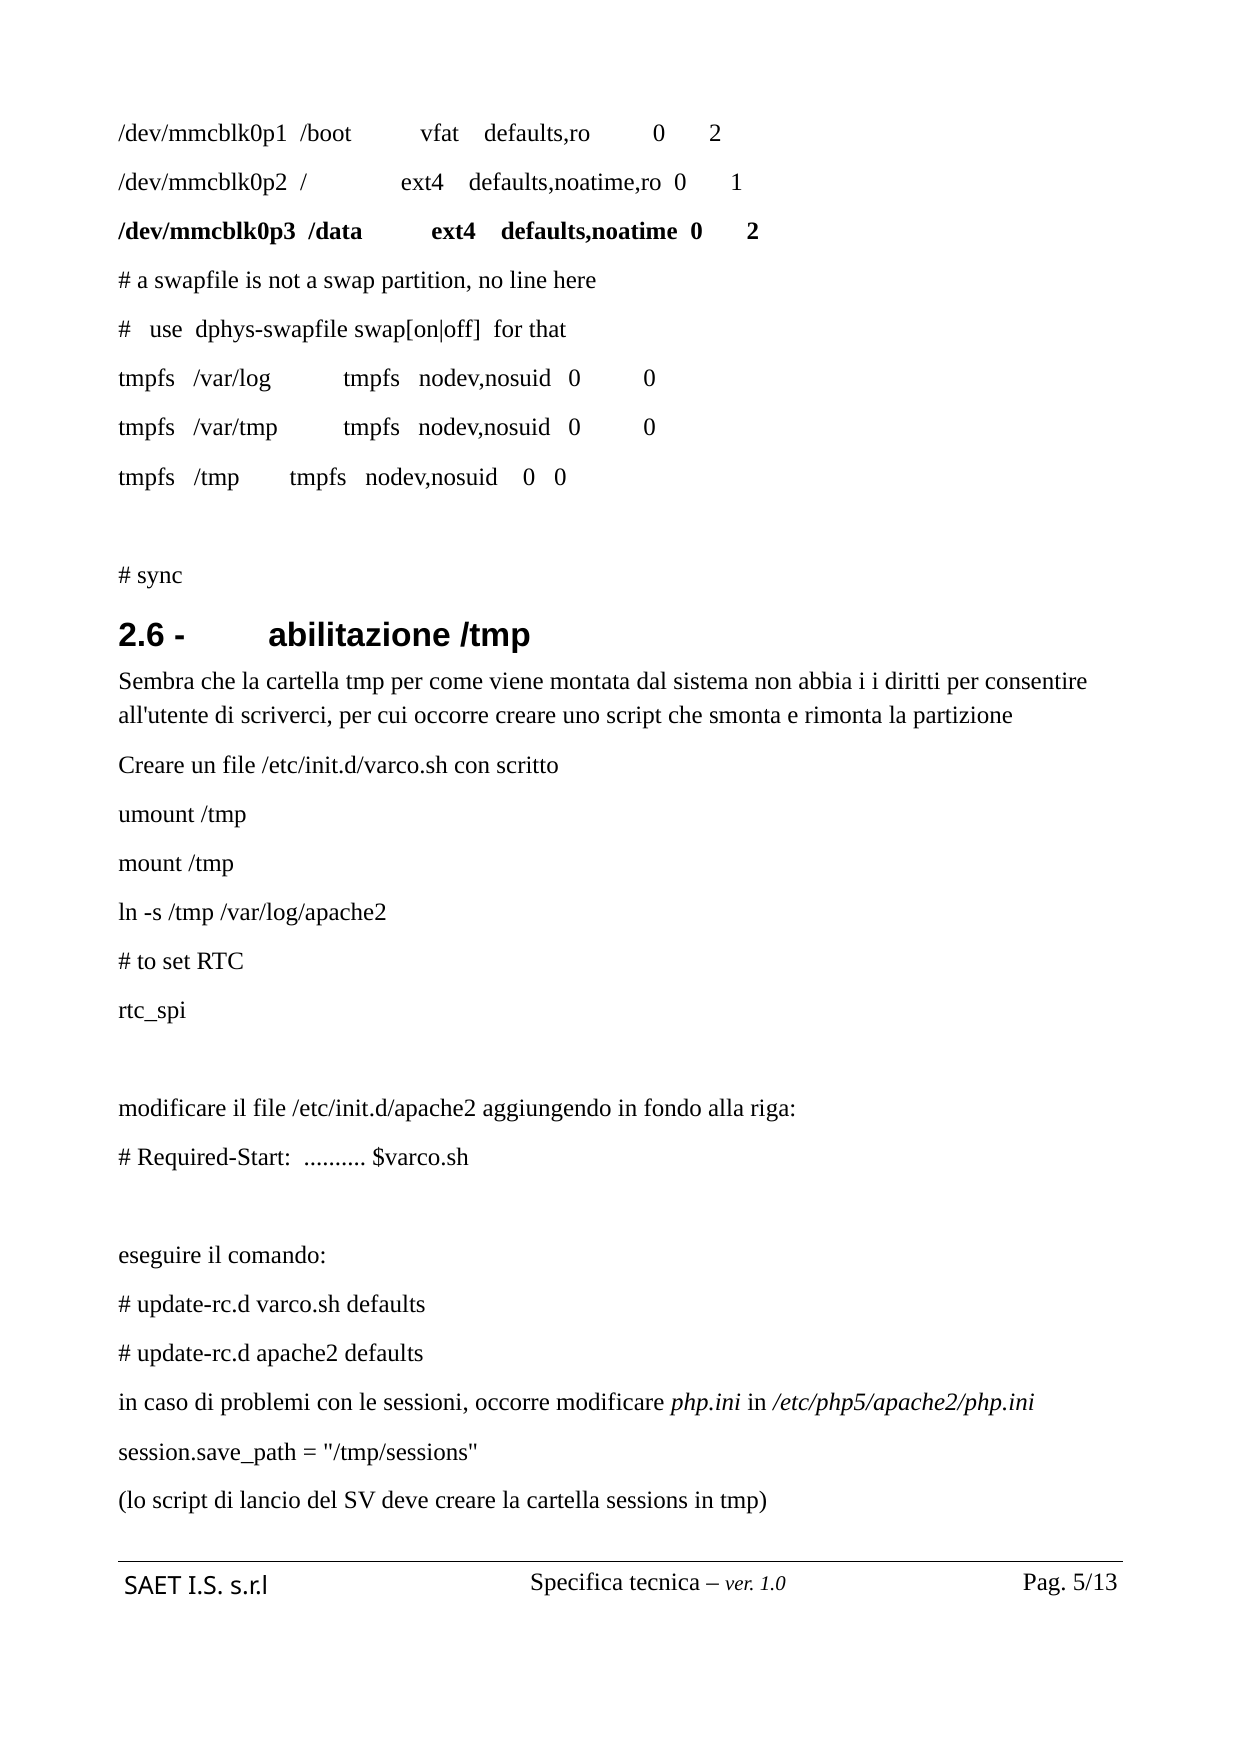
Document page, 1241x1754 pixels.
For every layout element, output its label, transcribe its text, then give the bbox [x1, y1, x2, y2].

text tmpfs /var/tmp tmpfs nodev,nosuid 0 0 [118, 412, 1122, 441]
text ln -s /tmp /var/log/apache2 [118, 897, 1122, 926]
text # to set RTC [118, 946, 1122, 975]
text (lo script di lancio del SV deve creare la cartella sessions in tmp) [118, 1486, 1122, 1514]
text tmpfs /var/log tmpfs nodev,nosuid 0 0 [118, 363, 1122, 392]
text Creare un file /etc/init.d/varco.sh con scritto [118, 750, 1122, 778]
text # a swapfile is not a swap partition, no line here [118, 265, 1122, 294]
text # Required-Start: .......... $varco.sh [118, 1142, 1122, 1171]
text # use dphys-swapfile swap[on|off] for that [118, 314, 1122, 343]
text Sembra che la cartella tmp per come viene montata dal sistema non abbia i i diritti per consentire all'utente di scriverci, per cui occorre creare uno script che smonta e rimonta la partizione [118, 666, 1122, 729]
text eseguire il comando: [118, 1240, 1122, 1269]
text /dev/mmcblk0p3 /data ext4 defaults,noatime 0 2 [118, 216, 1122, 245]
text # update-rc.d apache2 defaults [118, 1338, 1122, 1367]
text /dev/mmcblk0p1 /boot vfat defaults,ro 0 2 [118, 118, 1122, 147]
text modificare il file /etc/init.d/apache2 aggiungendo in fondo alla riga: [118, 1093, 1122, 1122]
text tmpfs /tmp tmpfs nodev,nosuid 0 0 [118, 462, 1122, 490]
text umount /tmp [118, 799, 1122, 827]
text rtc_spi [118, 995, 1122, 1024]
text session.save_path = "/tmp/sessions" [118, 1437, 1122, 1465]
text # sync [118, 560, 1122, 588]
subtitle abilitazione /tmp [118, 615, 1122, 654]
text /dev/mmcblk0p2 / ext4 defaults,noatime,ro 0 1 [118, 167, 1122, 196]
text # update-rc.d varco.sh defaults [118, 1289, 1122, 1318]
text mount /tmp [118, 848, 1122, 877]
text in caso di problemi con le sessioni, occorre modificare php.ini in /etc/php5/apache2/php.ini [118, 1387, 1122, 1416]
